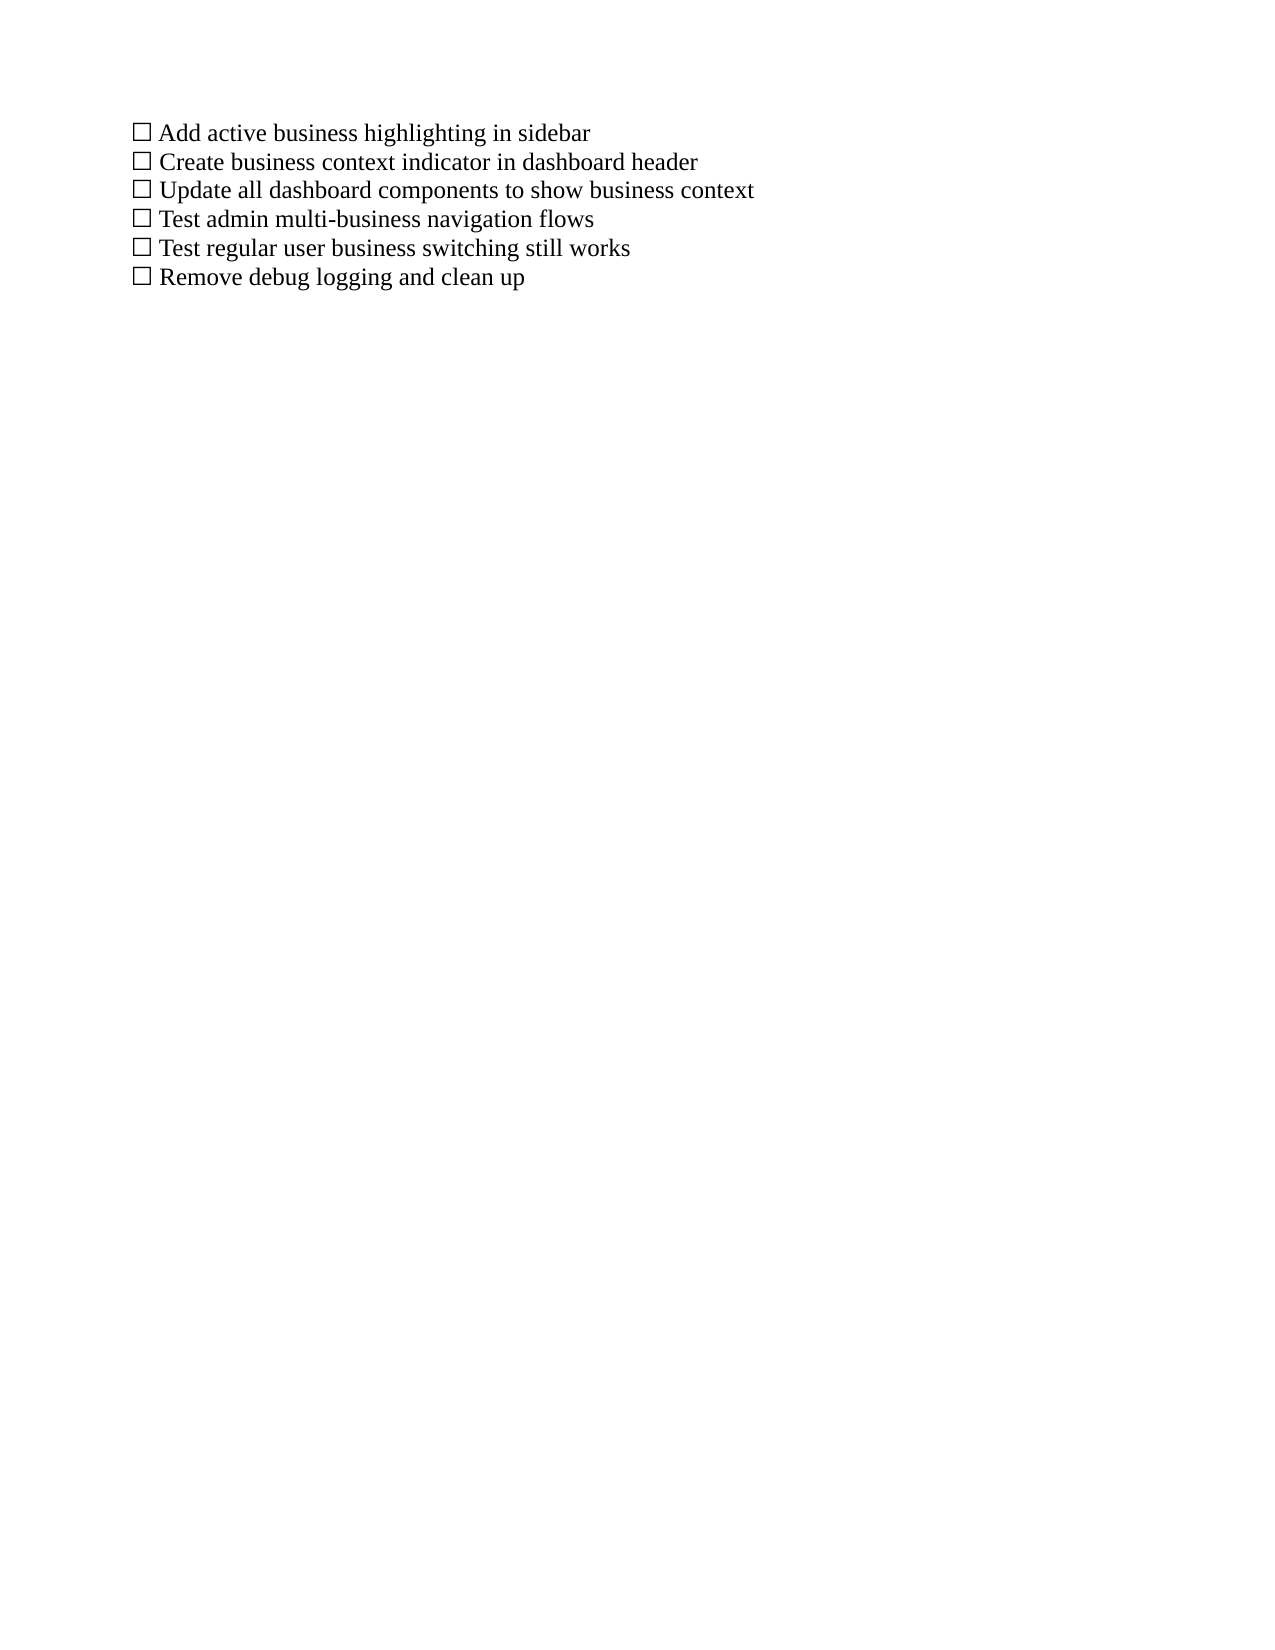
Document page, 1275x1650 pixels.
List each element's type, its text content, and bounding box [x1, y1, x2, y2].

text ☐ Update all dashboard components to show business context [118, 176, 1157, 204]
text ☐ Create business context indicator in dashboard header [118, 147, 1157, 176]
text ☐ Test regular user business switching still works [118, 233, 1157, 262]
text ☐ Test admin multi-business navigation flows [118, 204, 1157, 233]
text ☐ Remove debug logging and clean up [118, 262, 1157, 291]
text ☐ Add active business highlighting in sidebar [118, 118, 1157, 147]
